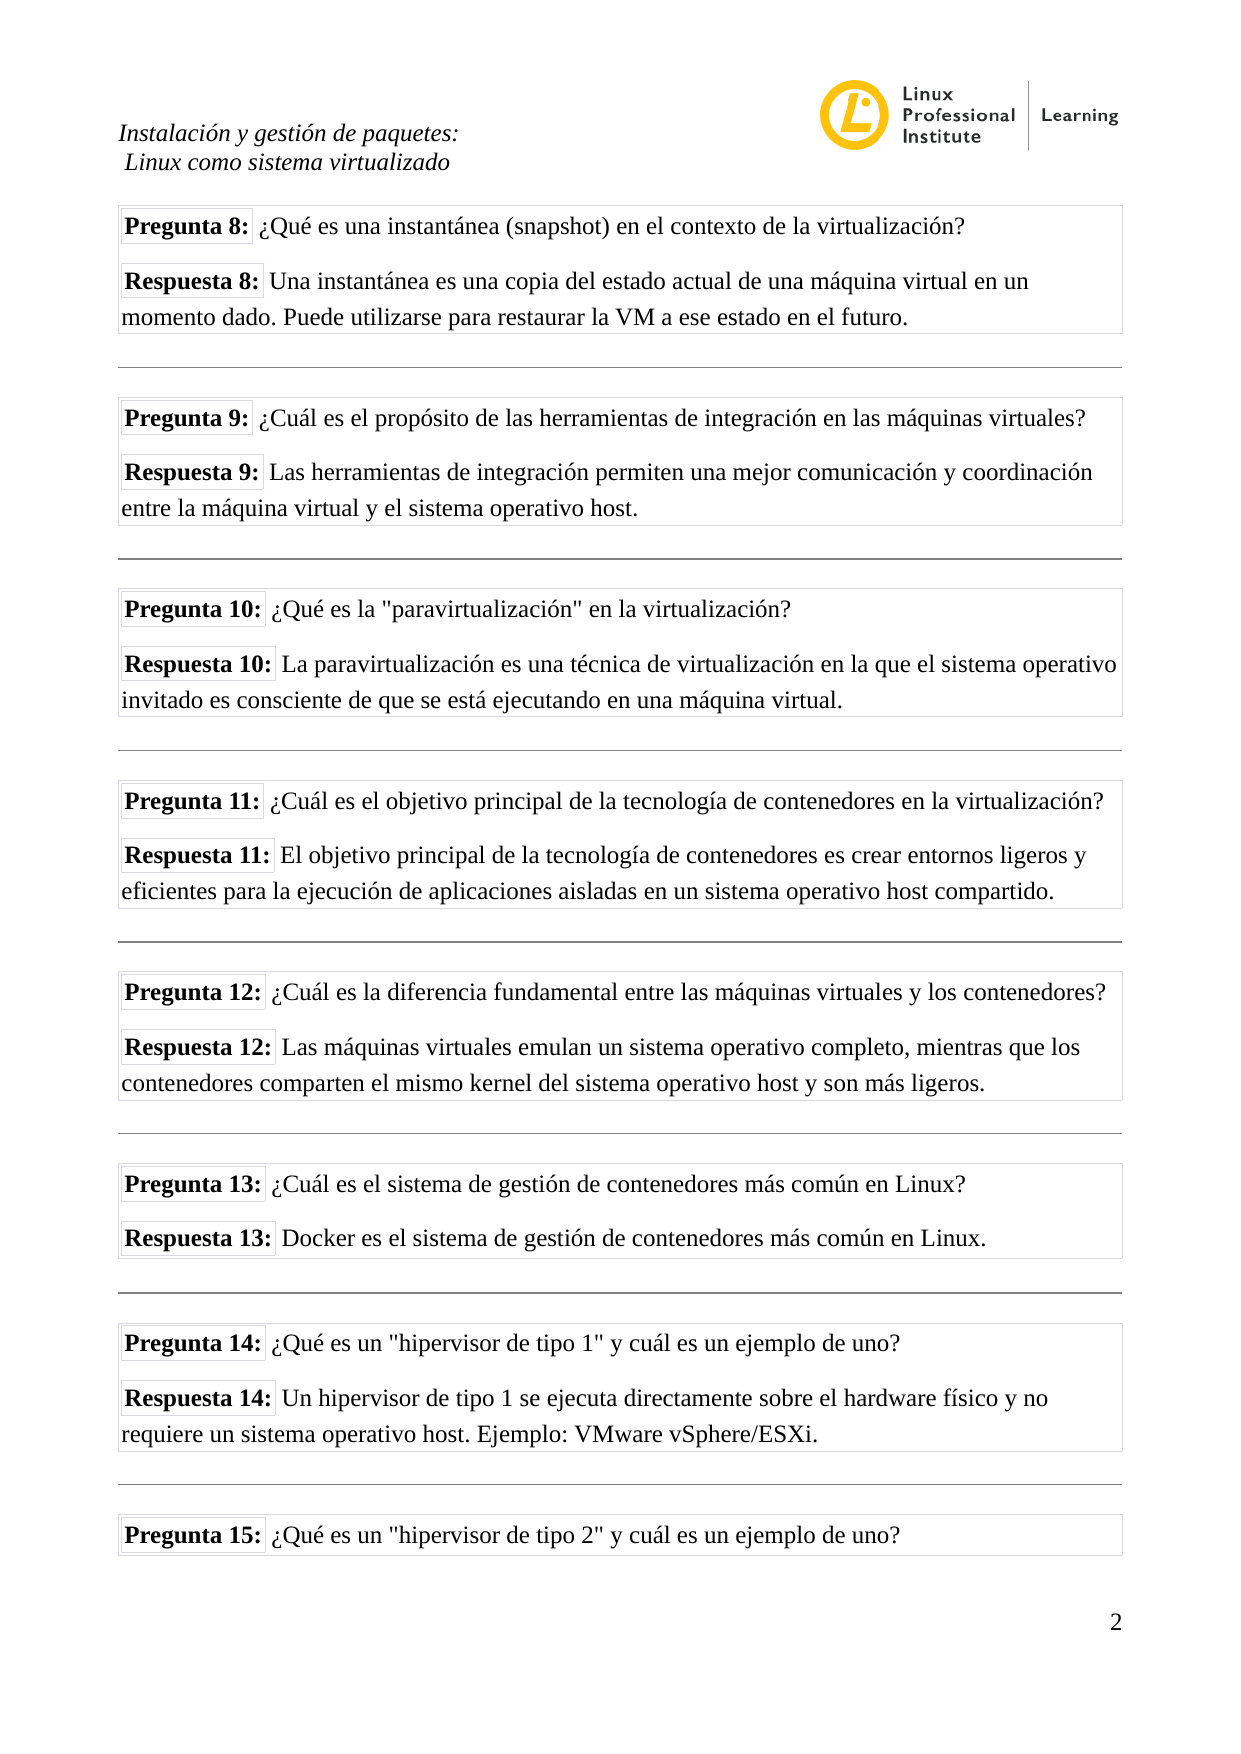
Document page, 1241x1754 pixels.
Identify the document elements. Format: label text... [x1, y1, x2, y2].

text Pregunta 15: ¿Qué es un "hipervisor de tipo 2" y cuál es un ejemplo de uno? [119, 1515, 1122, 1555]
text Respuesta 9: Las herramientas de integración permiten una mejor comunicación y coordinación entre la máquina virtual y el sistema operativo host. [119, 451, 1122, 525]
text Pregunta 10: ¿Qué es la "paravirtualización" en la virtualización? [119, 589, 1122, 626]
text Pregunta 12: ¿Cuál es la diferencia fundamental entre las máquinas virtuales y los contenedores? [119, 972, 1122, 1009]
text Pregunta 8: ¿Qué es una instantánea (snapshot) en el contexto de la virtualización? [119, 206, 1122, 243]
text Pregunta 13: ¿Cuál es el sistema de gestión de contenedores más común en Linux? [119, 1164, 1122, 1201]
text Respuesta 11: El objetivo principal de la tecnología de contenedores es crear entornos ligeros y eficientes para la ejecución de aplicaciones aisladas en un sistema operativo host compartido. [119, 834, 1122, 908]
text Respuesta 8: Una instantánea es una copia del estado actual de una máquina virtual en un momento dado. Puede utilizarse para restaurar la VM a ese estado en el futuro. [119, 260, 1122, 333]
text Respuesta 13: Docker es el sistema de gestión de contenedores más común en Linux. [119, 1217, 1122, 1258]
text Pregunta 9: ¿Cuál es el propósito de las herramientas de integración en las máquinas virtuales? [119, 398, 1122, 434]
text Respuesta 12: Las máquinas virtuales emulan un sistema operativo completo, mientras que los contenedores comparten el mismo kernel del sistema operativo host y son más ligeros. [119, 1026, 1122, 1100]
text Respuesta 10: La paravirtualización es una técnica de virtualización en la que el sistema operativo invitado es consciente de que se está ejecutando en una máquina virtual. [119, 643, 1122, 716]
text Pregunta 11: ¿Cuál es el objetivo principal de la tecnología de contenedores en la virtualización? [119, 781, 1122, 818]
text Pregunta 14: ¿Qué es un "hipervisor de tipo 1" y cuál es un ejemplo de uno? [119, 1324, 1122, 1360]
picture [819, 79, 1119, 151]
text Respuesta 14: Un hipervisor de tipo 1 se ejecuta directamente sobre el hardware físico y no requiere un sistema operativo host. Ejemplo: VMware vSphere/ESXi. [119, 1377, 1122, 1451]
